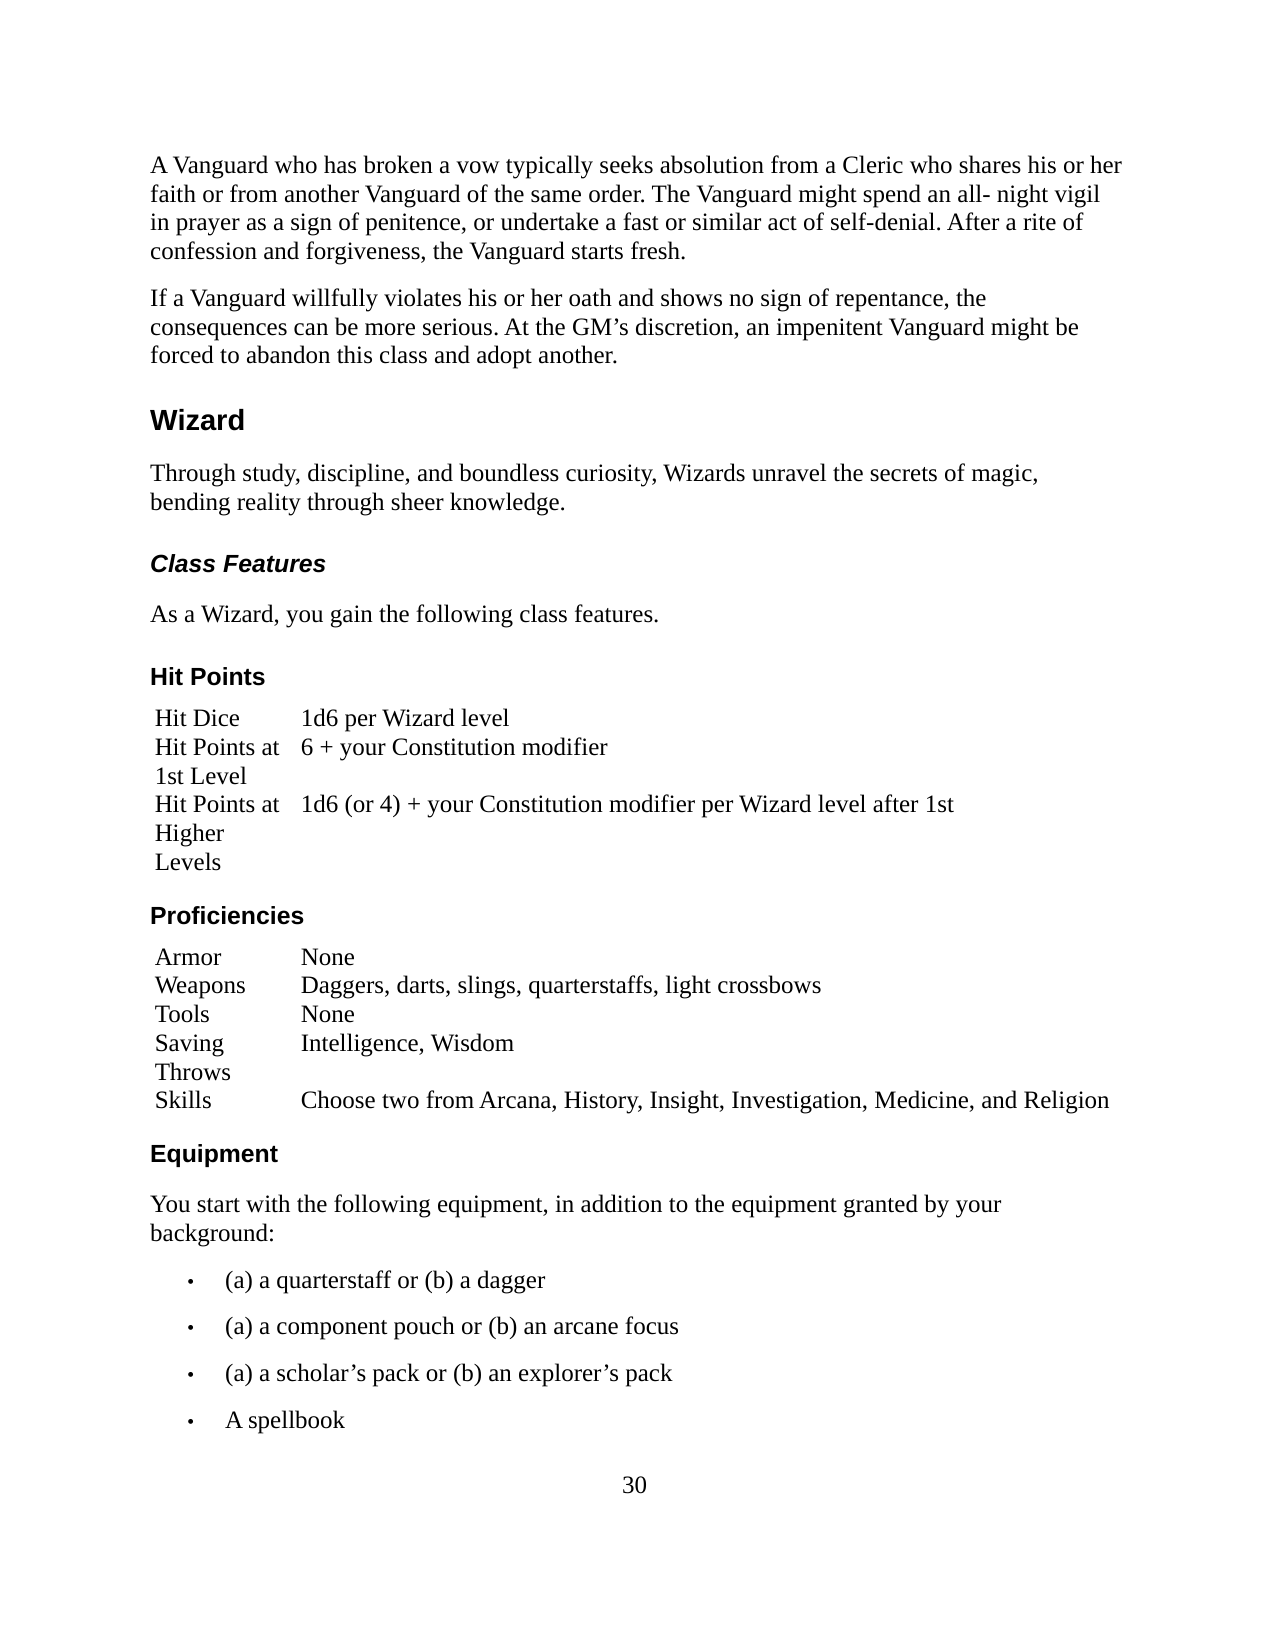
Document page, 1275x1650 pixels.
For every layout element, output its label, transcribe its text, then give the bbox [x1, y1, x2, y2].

table_cell Daggers, darts, slings, quarterstaffs, light crossbows [296, 971, 1125, 999]
text As a Wizard, you gain the following class features. [150, 599, 1125, 628]
table_cell Weapons [150, 971, 296, 999]
table_header 1d6 per Wizard level [296, 703, 1125, 732]
table_cell None [296, 999, 1125, 1028]
table_cell Skills [150, 1086, 296, 1114]
table_header Armor [150, 942, 296, 971]
subtitle Equipment [150, 1139, 1125, 1168]
list (a) a component pouch or (b) an arcane focus [187, 1311, 1125, 1340]
subtitle Wizard [150, 403, 1125, 437]
table_cell 1d6 (or 4) + your Constitution modifier per Wizard level after 1st [296, 790, 1125, 876]
table_cell Choose two from Arcana, History, Insight, Investigation, Medicine, and Religion [296, 1086, 1125, 1114]
table_cell 6 + your Constitution modifier [296, 732, 1125, 789]
text If a Vanguard willfully violates his or her oath and shows no sign of repentance, the consequences can be more serious. At the GM’s discretion, an impenitent Vanguard might be forced to abandon this class and adopt another. [150, 283, 1125, 369]
subtitle Class Features [150, 549, 1125, 578]
list (a) a quarterstaff or (b) a dagger [187, 1265, 1125, 1293]
subtitle Proficiencies [150, 901, 1125, 929]
text Through study, discipline, and boundless curiosity, Wizards unravel the secrets of magic, bending reality through sheer knowledge. [150, 458, 1125, 516]
table_cell Hit Points at 1st Level [150, 732, 296, 789]
table_cell Saving Throws [150, 1028, 296, 1086]
list (a) a scholar’s pack or (b) an explorer’s pack [187, 1358, 1125, 1387]
list A spellbook [187, 1405, 1125, 1433]
text A Vanguard who has broken a vow typically seeks absolution from a Cleric who shares his or her faith or from another Vanguard of the same order. The Vanguard might spend an all- night vigil in prayer as a sign of penitence, or undertake a fast or similar act of self-denial. After a rite of confession and forgiveness, the Vanguard starts fresh. [150, 150, 1125, 265]
table_cell Tools [150, 999, 296, 1028]
table_header Hit Dice [150, 703, 296, 732]
subtitle Hit Points [150, 662, 1125, 691]
table_cell Hit Points at Higher Levels [150, 790, 296, 876]
text You start with the following equipment, in addition to the equipment granted by your background: [150, 1189, 1125, 1247]
table_header None [296, 942, 1125, 971]
table_cell Intelligence, Wisdom [296, 1028, 1125, 1086]
